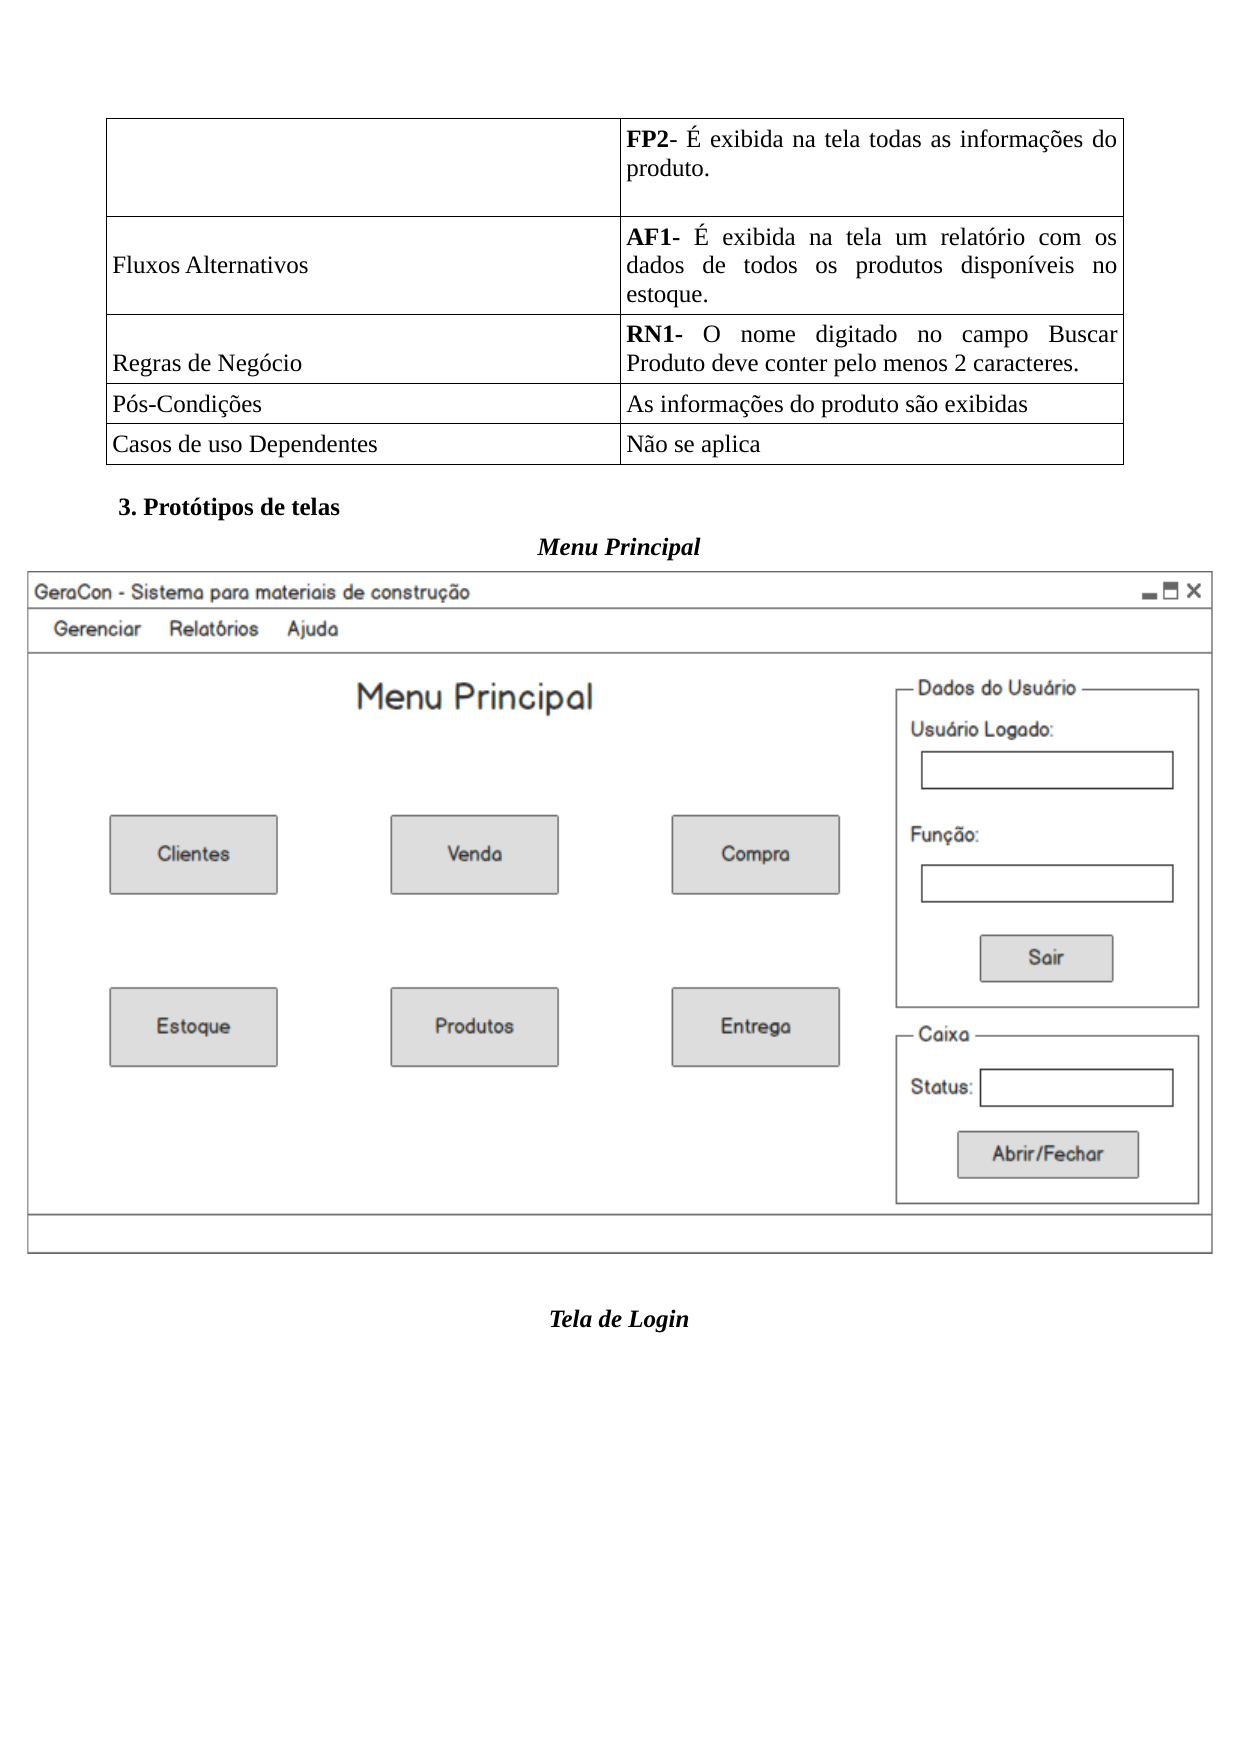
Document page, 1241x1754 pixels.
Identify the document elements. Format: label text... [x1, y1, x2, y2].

text Tela de Login [118, 1304, 1122, 1333]
text 3. Protótipos de telas [118, 492, 1122, 521]
table_cell Pós-Condições [107, 384, 620, 423]
table_cell Regras de Negócio [107, 315, 620, 383]
table_cell RN1- O nome digitado no campo Buscar Produto deve conter pelo menos 2 caracteres. [621, 315, 1123, 383]
text Menu Principal [118, 532, 1122, 561]
table_cell FP2- É exibida na tela todas as informações do produto. [621, 119, 1123, 216]
table_cell AF1- É exibida na tela um relatório com os dados de todos os produtos disponíveis no estoque. [621, 217, 1123, 314]
table_cell Fluxos Alternativos [107, 217, 620, 314]
table_cell Não se aplica [621, 424, 1123, 463]
table_cell [107, 119, 620, 216]
table_cell As informações do produto são exibidas [621, 384, 1123, 423]
picture [27, 571, 1213, 1254]
table_cell Casos de uso Dependentes [107, 424, 620, 463]
